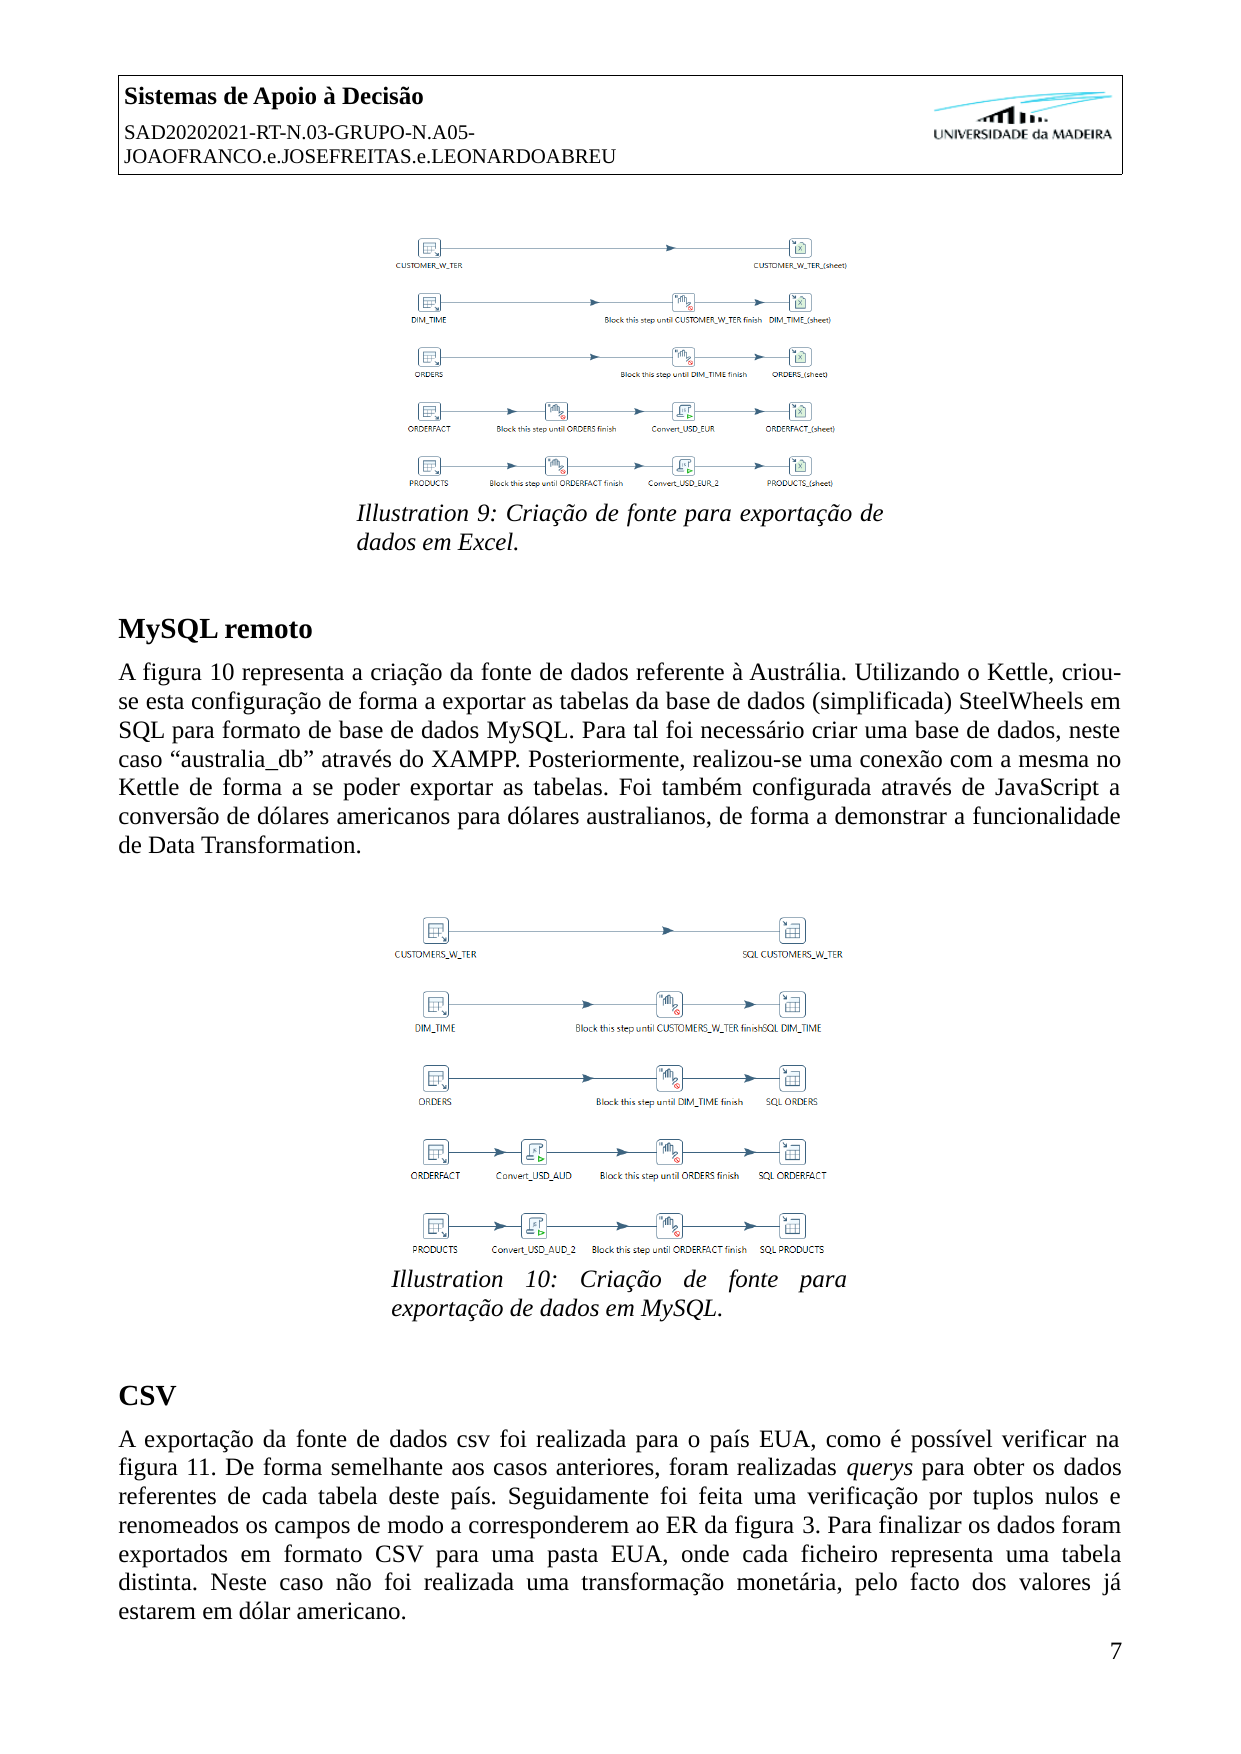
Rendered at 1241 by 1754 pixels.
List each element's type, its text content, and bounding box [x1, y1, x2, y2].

text A exportação da fonte de dados csv foi realizada para o país EUA, como é possível verificar na figura 11. De forma semelhante aos casos anteriores, foram realizadas querys para obter os dados referentes de cada tabela deste país. Seguidamente foi feita uma verificação por tuplos nulos e renomeados os campos de modo a corresponderem ao ER da figura 3. Para finalizar os dados foram exportados em formato CSV para uma pasta EUA, onde cada ficheiro representa uma tabela distinta. Neste caso não foi realizada uma transformação monetária, pelo facto dos valores já estarem em dólar americano. [118, 1424, 1122, 1625]
text A figura 10 representa a criação da fonte de dados referente à Austrália. Utilizando o Kettle, criou-se esta configuração de forma a exportar as tabelas da base de dados (simplificada) SteelWheels em SQL para formato de base de dados MySQL. Para tal foi necessário criar uma base de dados, neste caso “australia_db” através do XAMPP. Posteriormente, realizou-se uma conexão com a mesma no Kettle de forma a se poder exportar as tabelas. Foi também configurada através de JavaScript a conversão de dólares americanos para dólares australianos, de forma a demonstrar a funcionalidade de Data Transformation. [118, 657, 1122, 859]
subtitle MySQL remoto [118, 611, 1122, 645]
picture [919, 80, 1120, 146]
text Illustration 10: Criação de fonte para exportação de dados em MySQL. [391, 1265, 850, 1322]
subtitle CSV [118, 1378, 1122, 1411]
text Illustration 9: Criação de fonte para exportação de dados em Excel. [356, 234, 887, 556]
picture [391, 911, 850, 1265]
picture [391, 233, 853, 498]
